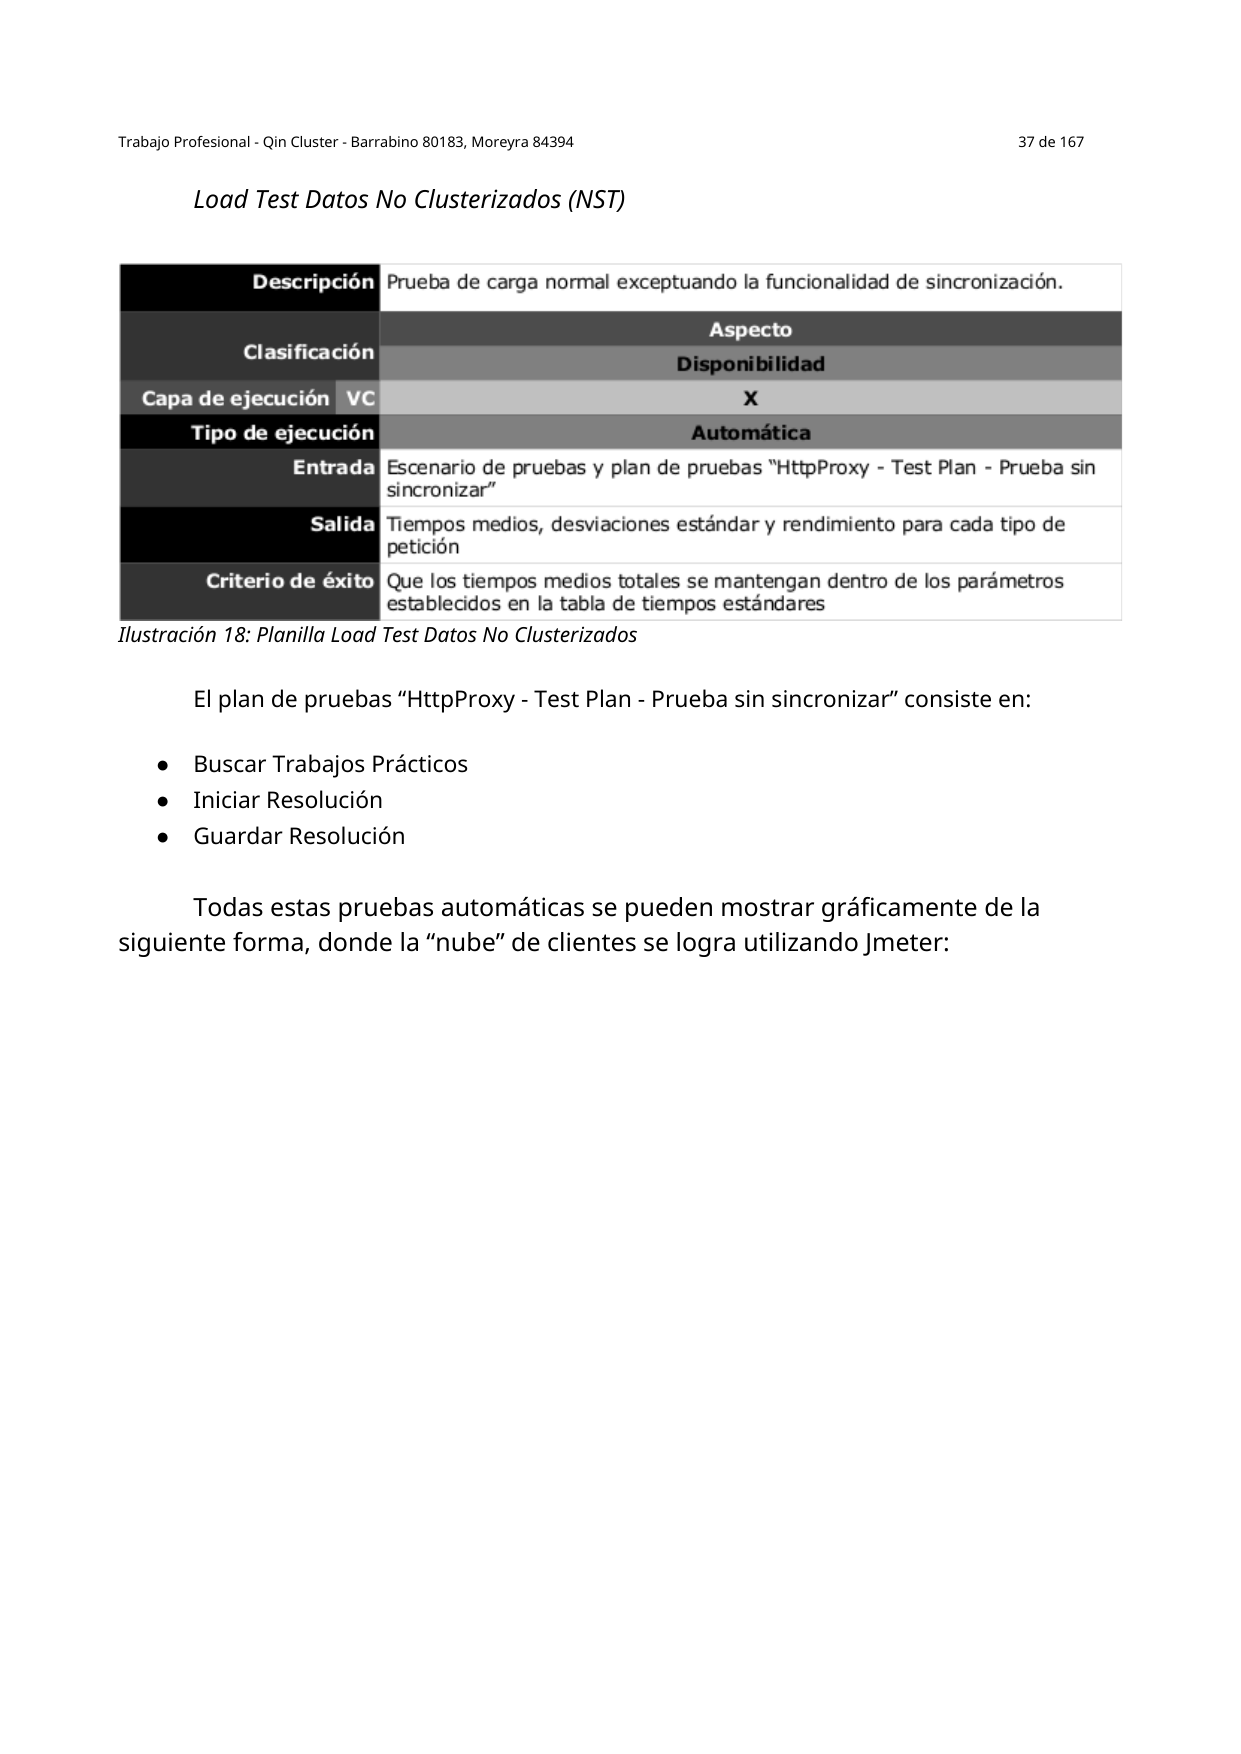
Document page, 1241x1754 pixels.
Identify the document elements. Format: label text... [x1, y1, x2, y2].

list Buscar Trabajos Prácticos [156, 748, 1122, 779]
text El plan de pruebas “HttpProxy - Test Plan - Prueba sin sincronizar” consiste en: [118, 683, 1122, 714]
text Todas estas pruebas automáticas se pueden mostrar gráficamente de la siguiente forma, donde la “nube” de clientes se logra utilizando Jmeter: [118, 890, 1122, 958]
text Load Test Datos No Clusterizados (NST) [118, 182, 1122, 216]
picture [118, 262, 1123, 621]
list Guardar Resolución [156, 820, 1122, 851]
text Ilustración 18: Planilla Load Test Datos No Clusterizados [118, 621, 1122, 649]
list Iniciar Resolución [156, 784, 1122, 815]
